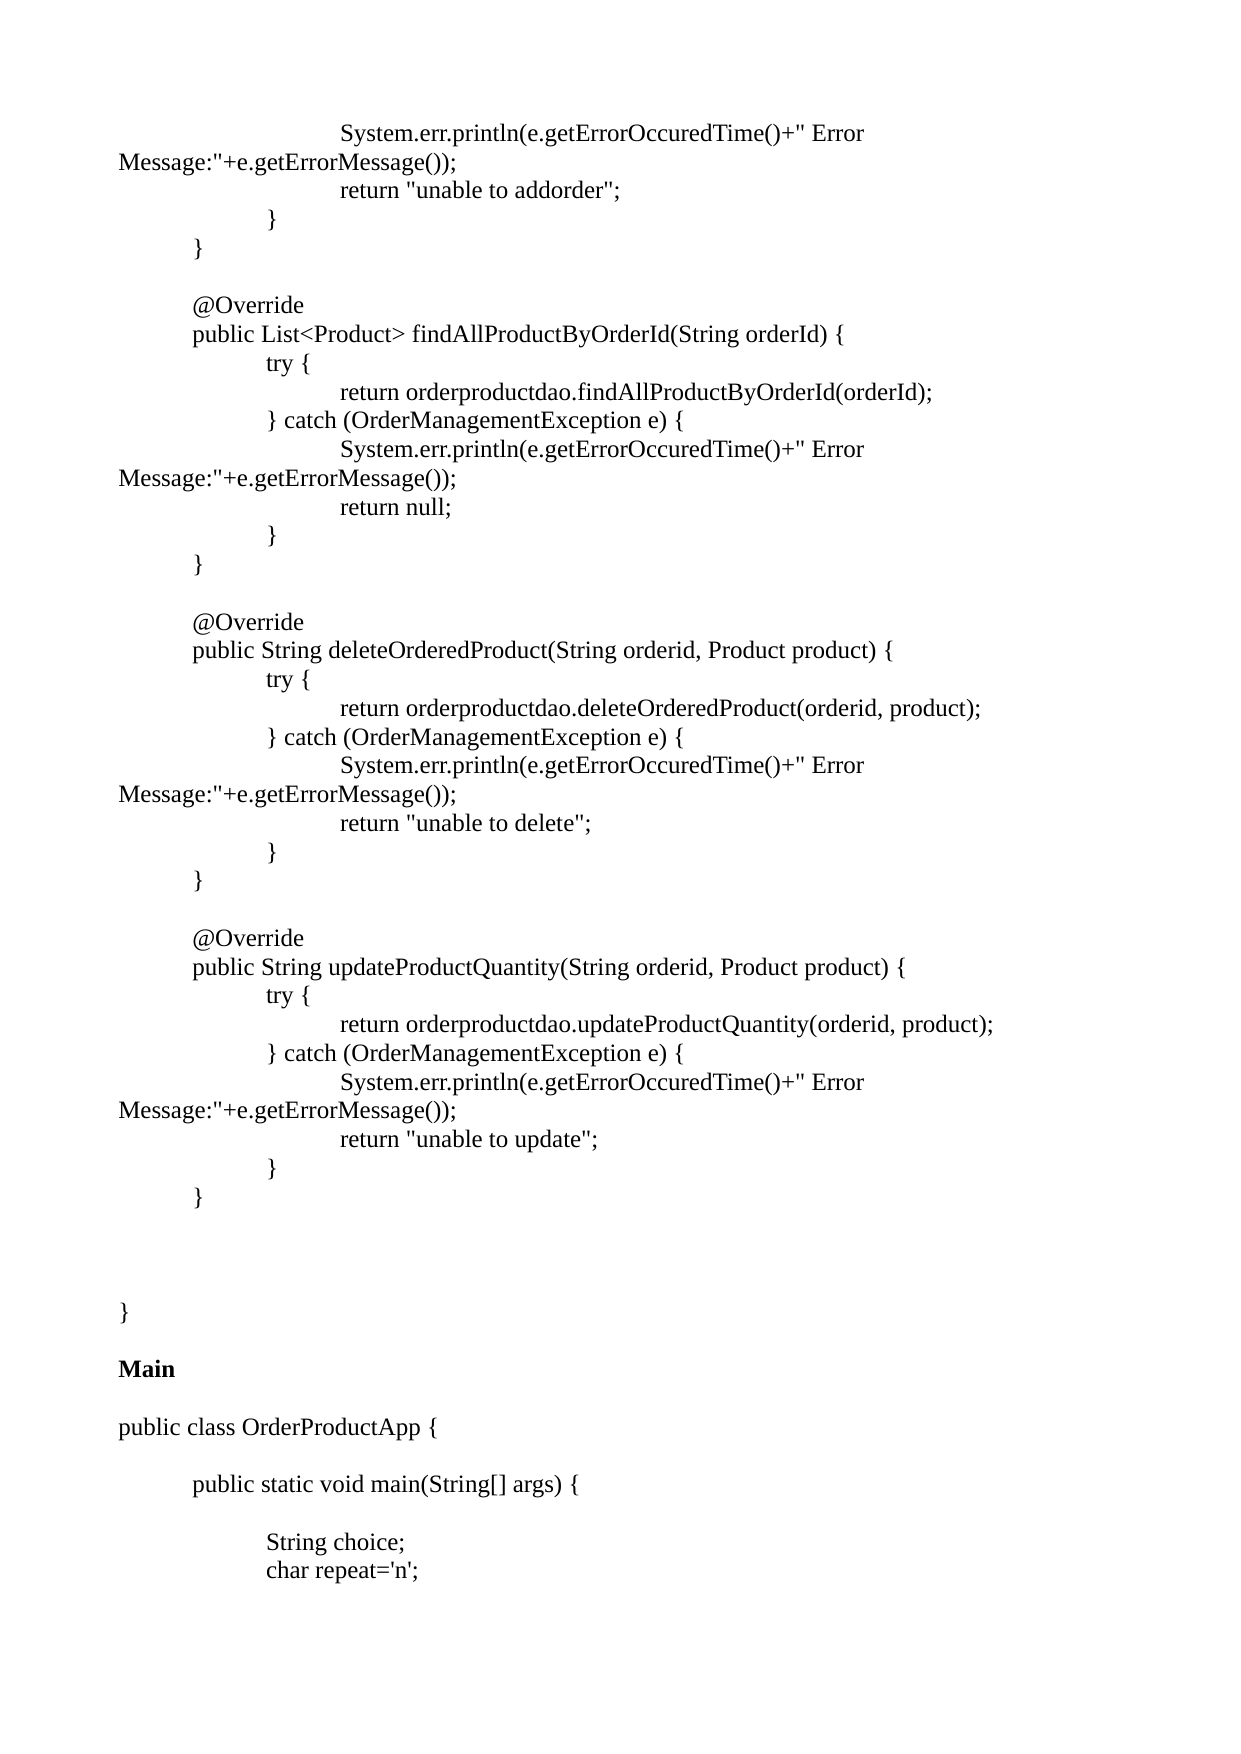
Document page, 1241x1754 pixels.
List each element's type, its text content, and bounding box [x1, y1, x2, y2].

text public String updateProductQuantity(String orderid, Product product) { [118, 952, 1122, 981]
text String choice; [118, 1527, 1122, 1556]
text } catch (OrderManagementException e) { [118, 406, 1122, 434]
text } [118, 204, 1122, 233]
text return "unable to delete"; [118, 808, 1122, 837]
text } catch (OrderManagementException e) { [118, 722, 1122, 751]
text @Override [118, 923, 1122, 952]
text return "unable to update"; [118, 1124, 1122, 1153]
text System.err.println(e.getErrorOccuredTime()+" Error Message:"+e.getErrorMessage()); [118, 1067, 1122, 1124]
text return orderproductdao.updateProductQuantity(orderid, product); [118, 1009, 1122, 1038]
text } [118, 233, 1122, 262]
text public String deleteOrderedProduct(String orderid, Product product) { [118, 636, 1122, 664]
text } [118, 837, 1122, 866]
text @Override [118, 291, 1122, 319]
text char repeat='n'; [118, 1556, 1122, 1584]
text return orderproductdao.findAllProductByOrderId(orderId); [118, 377, 1122, 406]
text try { [118, 981, 1122, 1009]
text System.err.println(e.getErrorOccuredTime()+" Error Message:"+e.getErrorMessage()); [118, 751, 1122, 808]
text } [118, 521, 1122, 549]
text } [118, 1182, 1122, 1211]
text return null; [118, 492, 1122, 521]
text try { [118, 664, 1122, 693]
text public static void main(String[] args) { [118, 1469, 1122, 1498]
text try { [118, 348, 1122, 377]
text } [118, 1297, 1122, 1326]
text } [118, 866, 1122, 894]
text return "unable to addorder"; [118, 176, 1122, 204]
text return orderproductdao.deleteOrderedProduct(orderid, product); [118, 693, 1122, 722]
text } catch (OrderManagementException e) { [118, 1038, 1122, 1067]
text Main [118, 1354, 1122, 1383]
text System.err.println(e.getErrorOccuredTime()+" Error Message:"+e.getErrorMessage()); [118, 118, 1122, 176]
text } [118, 549, 1122, 578]
text public class OrderProductApp { [118, 1412, 1122, 1441]
text } [118, 1153, 1122, 1182]
text @Override [118, 607, 1122, 636]
text System.err.println(e.getErrorOccuredTime()+" Error Message:"+e.getErrorMessage()); [118, 434, 1122, 492]
text public List<Product> findAllProductByOrderId(String orderId) { [118, 319, 1122, 348]
